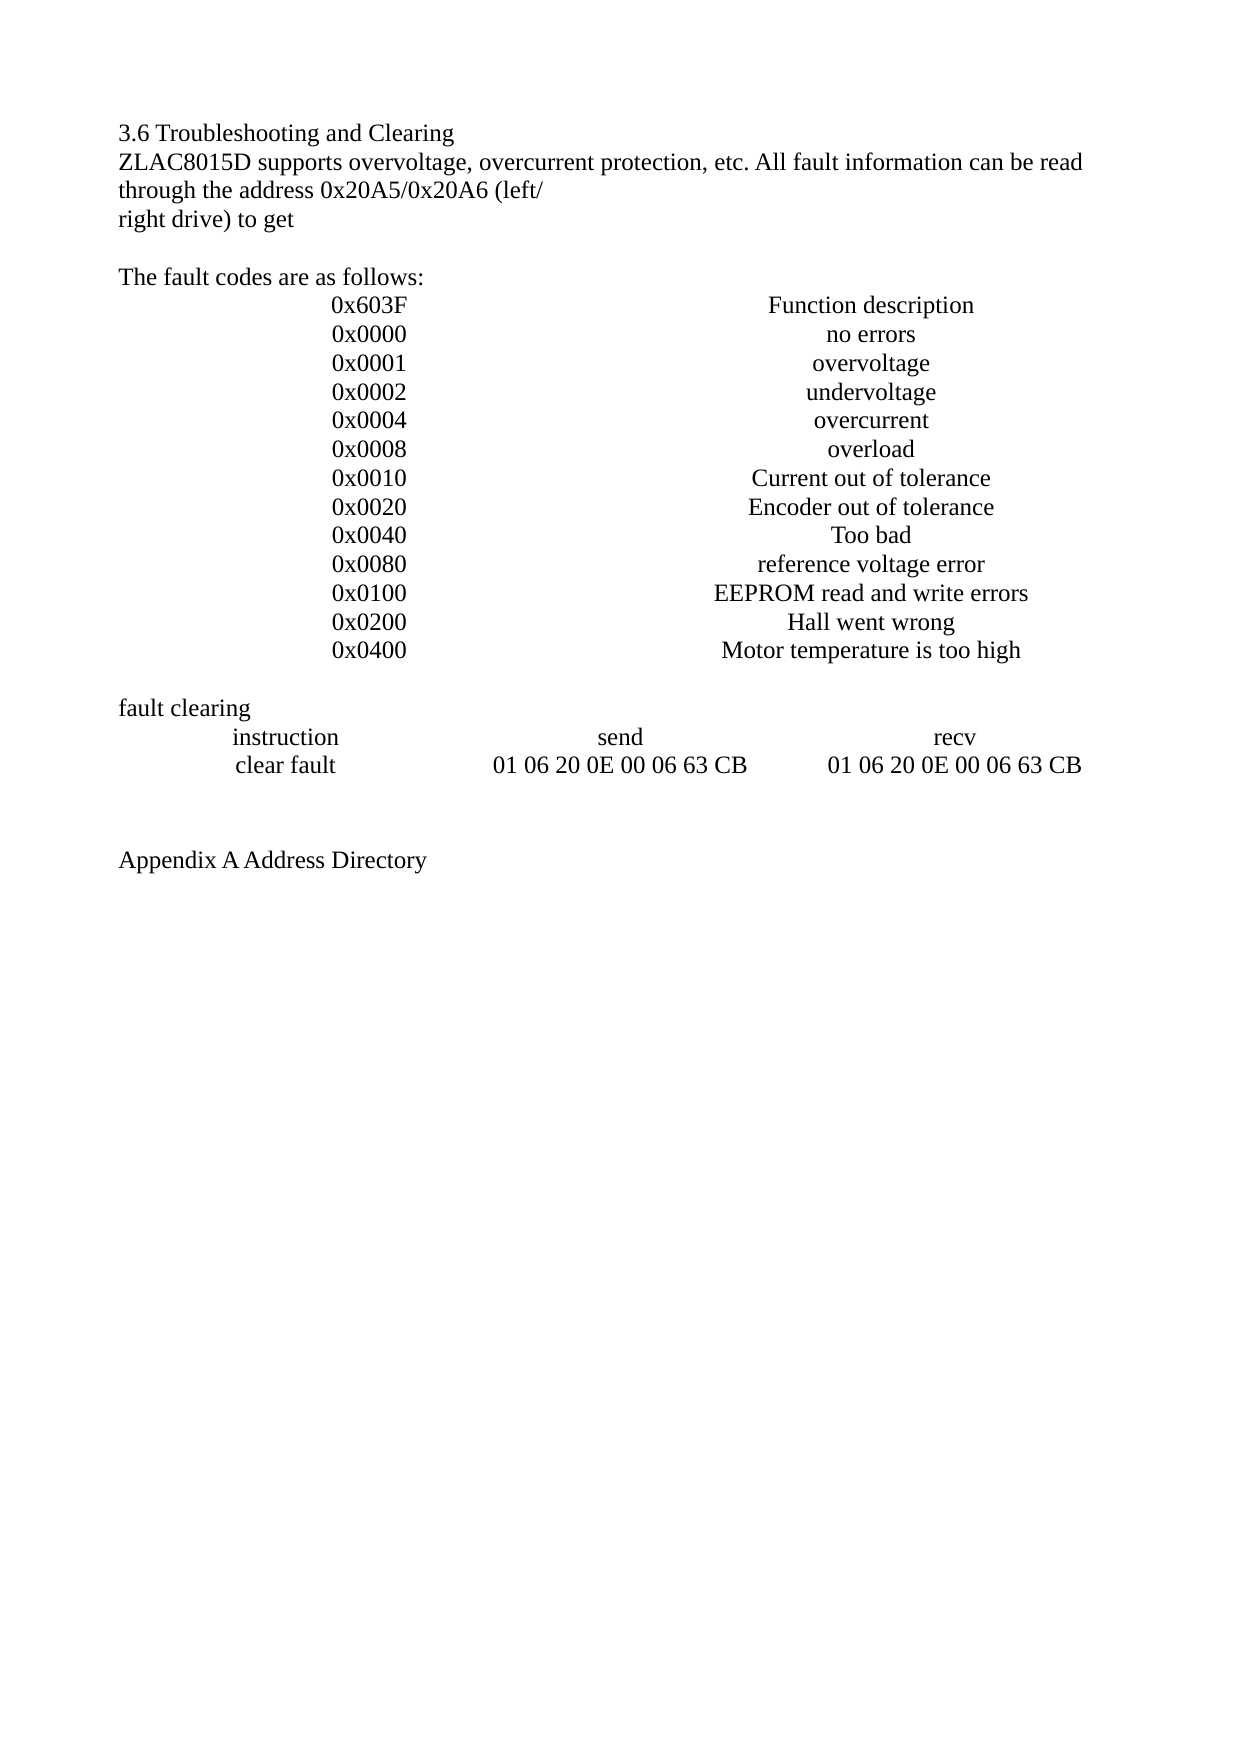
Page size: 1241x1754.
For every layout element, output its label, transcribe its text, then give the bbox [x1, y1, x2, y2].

text Appendix A Address Directory [118, 845, 1122, 874]
table_header 0x603F [118, 291, 620, 319]
table_cell 0x0010 [118, 463, 620, 492]
table_cell 0x0400 [118, 636, 620, 664]
text right drive) to get [118, 204, 1122, 233]
table_cell 0x0200 [118, 607, 620, 636]
table_cell Current out of tolerance [620, 463, 1122, 492]
table_cell 0x0001 [118, 348, 620, 377]
table_cell 0x0004 [118, 406, 620, 434]
table_cell 0x0080 [118, 549, 620, 578]
text ZLAC8015D supports overvoltage, overcurrent protection, etc. All fault information can be read through the address 0x20A5/0x20A6 (left/ [118, 147, 1122, 204]
table_cell 0x0100 [118, 578, 620, 607]
table_cell overload [620, 434, 1122, 463]
table_cell EEPROM read and write errors [620, 578, 1122, 607]
table_cell 01 06 20 0E 00 06 63 CB [788, 751, 1122, 787]
table_header send [453, 722, 787, 751]
text 3.6 Troubleshooting and Clearing [118, 118, 1122, 147]
table_header instruction [118, 722, 453, 751]
table_cell undervoltage [620, 377, 1122, 406]
table_cell 0x0020 [118, 492, 620, 521]
table_cell Hall went wrong [620, 607, 1122, 636]
table_cell 0x0040 [118, 521, 620, 549]
table_cell no errors [620, 319, 1122, 348]
table_cell 0x0008 [118, 434, 620, 463]
table_cell 01 06 20 0E 00 06 63 CB [453, 751, 787, 787]
table_cell Encoder out of tolerance [620, 492, 1122, 521]
table_cell overvoltage [620, 348, 1122, 377]
text fault clearing [118, 693, 1122, 722]
table_header recv [788, 722, 1122, 751]
table_header Function description [620, 291, 1122, 319]
table_cell overcurrent [620, 406, 1122, 434]
table_cell reference voltage error [620, 549, 1122, 578]
table_cell Motor temperature is too high [620, 636, 1122, 664]
table_cell clear fault [118, 751, 453, 787]
table_cell 0x0000 [118, 319, 620, 348]
text The fault codes are as follows: [118, 262, 1122, 291]
table_cell 0x0002 [118, 377, 620, 406]
table_cell Too bad [620, 521, 1122, 549]
